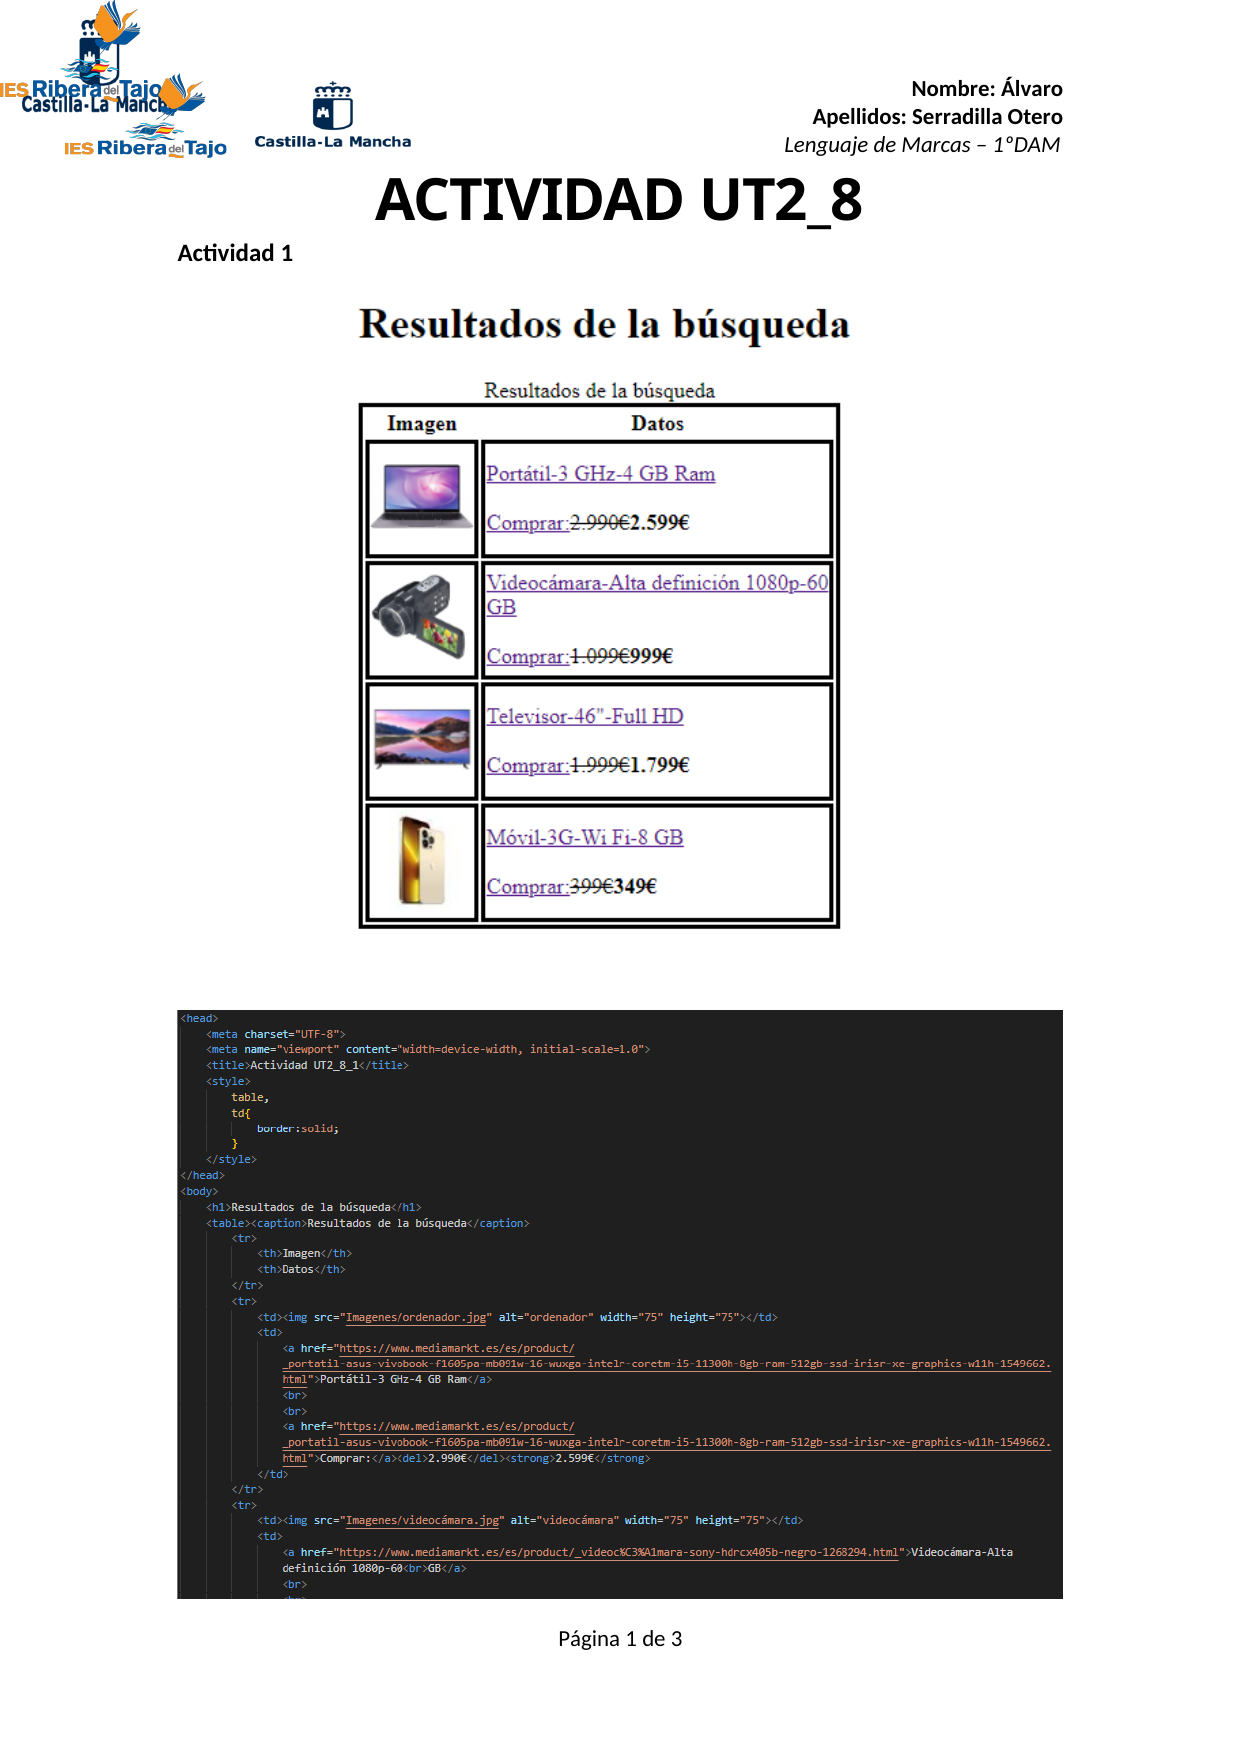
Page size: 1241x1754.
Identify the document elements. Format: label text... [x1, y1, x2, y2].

picture [177, 1010, 1063, 1599]
picture [348, 286, 892, 959]
picture [233, 73, 432, 158]
title ACTIVIDAD UT2_8 [177, 158, 1063, 237]
picture [0, 0, 227, 158]
text Actividad 1 [177, 237, 1063, 268]
